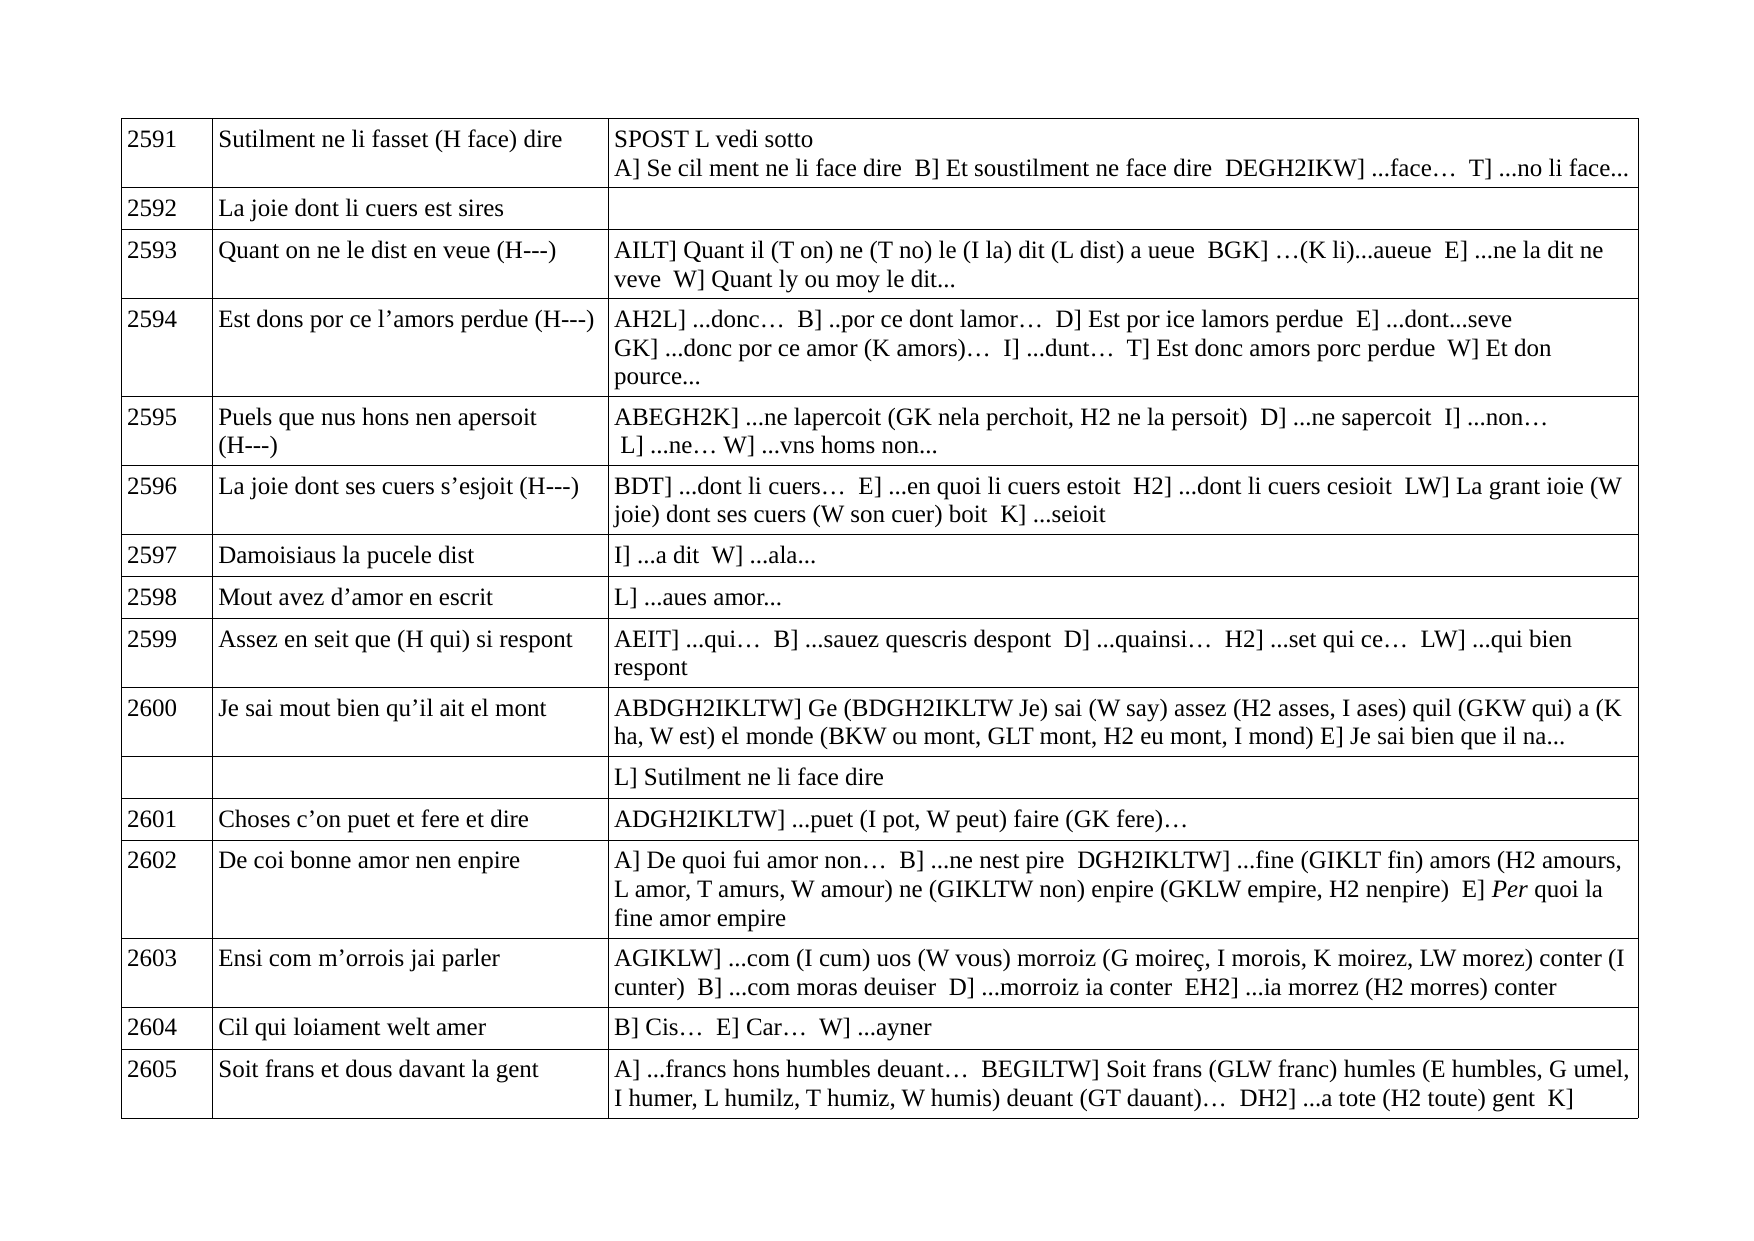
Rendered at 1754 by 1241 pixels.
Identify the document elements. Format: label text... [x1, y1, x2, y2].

table_cell Mout avez d’amor en escrit [213, 577, 608, 618]
table_cell 2598 [122, 577, 212, 618]
table_cell 2597 [122, 535, 212, 576]
table_cell Assez en seit que (H qui) si respont [213, 619, 608, 687]
table_cell B] Cis… E] Car… W] ...ayner [609, 1008, 1638, 1048]
table_cell [122, 757, 212, 798]
table_cell 2604 [122, 1008, 212, 1048]
table_cell 2602 [122, 841, 212, 937]
table_cell L] Sutilment ne li face dire [609, 757, 1638, 798]
table_cell 2593 [122, 230, 212, 298]
table_cell 2595 [122, 397, 212, 465]
table_cell BDT] ...dont li cuers… E] ...en quoi li cuers estoit H2] ...dont li cuers cesioit LW] La grant ioie (W joie) dont ses cuers (W son cuer) boit K] ...seioit [609, 466, 1638, 534]
table_cell Damoisiaus la pucele dist [213, 535, 608, 576]
table_cell AEIT] ...qui… B] ...sauez quescris despont D] ...quainsi… H2] ...set qui ce… LW] ...qui bien respont [609, 619, 1638, 687]
table_cell [609, 188, 1638, 229]
table_cell 2592 [122, 188, 212, 229]
table_cell ABDGH2IKLTW] Ge (BDGH2IKLTW Je) sai (W say) assez (H2 asses, I ases) quil (GKW qui) a (K ha, W est) el monde (BKW ou mont, GLT mont, H2 eu mont, I mond) E] Je sai bien que il na... [609, 688, 1638, 756]
table_cell 2603 [122, 939, 212, 1007]
table_cell 2596 [122, 466, 212, 534]
table_cell L] ...aues amor... [609, 577, 1638, 618]
table_cell AILT] Quant il (T on) ne (T no) le (I la) dit (L dist) a ueue BGK] …(K li)...aueue E] ...ne la dit ne veve W] Quant ly ou moy le dit... [609, 230, 1638, 298]
table_cell Soit frans et dous davant la gent [213, 1050, 608, 1117]
table_cell I] ...a dit W] ...ala... [609, 535, 1638, 576]
table_cell [213, 757, 608, 798]
table_cell 2600 [122, 688, 212, 756]
table_cell 2594 [122, 299, 212, 396]
table_cell 2601 [122, 799, 212, 840]
table_cell A] ...francs hons humbles deuant… BEGILTW] Soit frans (GLW franc) humles (E humbles, G umel, I humer, L humilz, T humiz, W humis) deuant (GT dauant)… DH2] ...a tote (H2 toute) gent K] [609, 1050, 1638, 1117]
table_cell Choses c’on puet et fere et dire [213, 799, 608, 840]
table_cell A] De quoi fui amor non… B] ...ne nest pire DGH2IKLTW] ...fine (GIKLT fin) amors (H2 amours, L amor, T amurs, W amour) ne (GIKLTW non) enpire (GKLW empire, H2 nenpire) E] Per quoi la fine amor empire [609, 841, 1638, 937]
table_cell De coi bonne amor nen enpire [213, 841, 608, 937]
table_cell SPOST L vedi sotto A] Se cil ment ne li face dire B] Et soustilment ne face dire DEGH2IKW] ...face… T] ...no li face... [609, 119, 1638, 187]
table_cell Sutilment ne li fasset (H face) dire [213, 119, 608, 187]
table_cell La joie dont ses cuers s’esjoit (H---) [213, 466, 608, 534]
table_cell Puels que nus hons nen apersoit (H---) [213, 397, 608, 465]
table_cell Quant on ne le dist en veue (H---) [213, 230, 608, 298]
table_cell 2605 [122, 1050, 212, 1117]
table_cell Est dons por ce l’amors perdue (H---) [213, 299, 608, 396]
table_cell AH2L] ...donc… B] ..por ce dont lamor… D] Est por ice lamors perdue E] ...dont...seve GK] ...donc por ce amor (K amors)… I] ...dunt… T] Est donc amors porc perdue W] Et don pource... [609, 299, 1638, 396]
table_cell Je sai mout bien qu’il ait el mont [213, 688, 608, 756]
table_cell La joie dont li cuers est sires [213, 188, 608, 229]
table_cell Ensi com m’orrois jai parler [213, 939, 608, 1007]
table_cell 2591 [122, 119, 212, 187]
table_cell Cil qui loiament welt amer [213, 1008, 608, 1048]
table_cell 2599 [122, 619, 212, 687]
table_cell AGIKLW] ...com (I cum) uos (W vous) morroiz (G moireç, I morois, K moirez, LW morez) conter (I cunter) B] ...com moras deuiser D] ...morroiz ia conter EH2] ...ia morrez (H2 morres) conter [609, 939, 1638, 1007]
table_cell ABEGH2K] ...ne lapercoit (GK nela perchoit, H2 ne la persoit) D] ...ne sapercoit I] ...non… L] ...ne… W] ...vns homs non... [609, 397, 1638, 465]
table_cell ADGH2IKLTW] ...puet (I pot, W peut) faire (GK fere)… [609, 799, 1638, 840]
